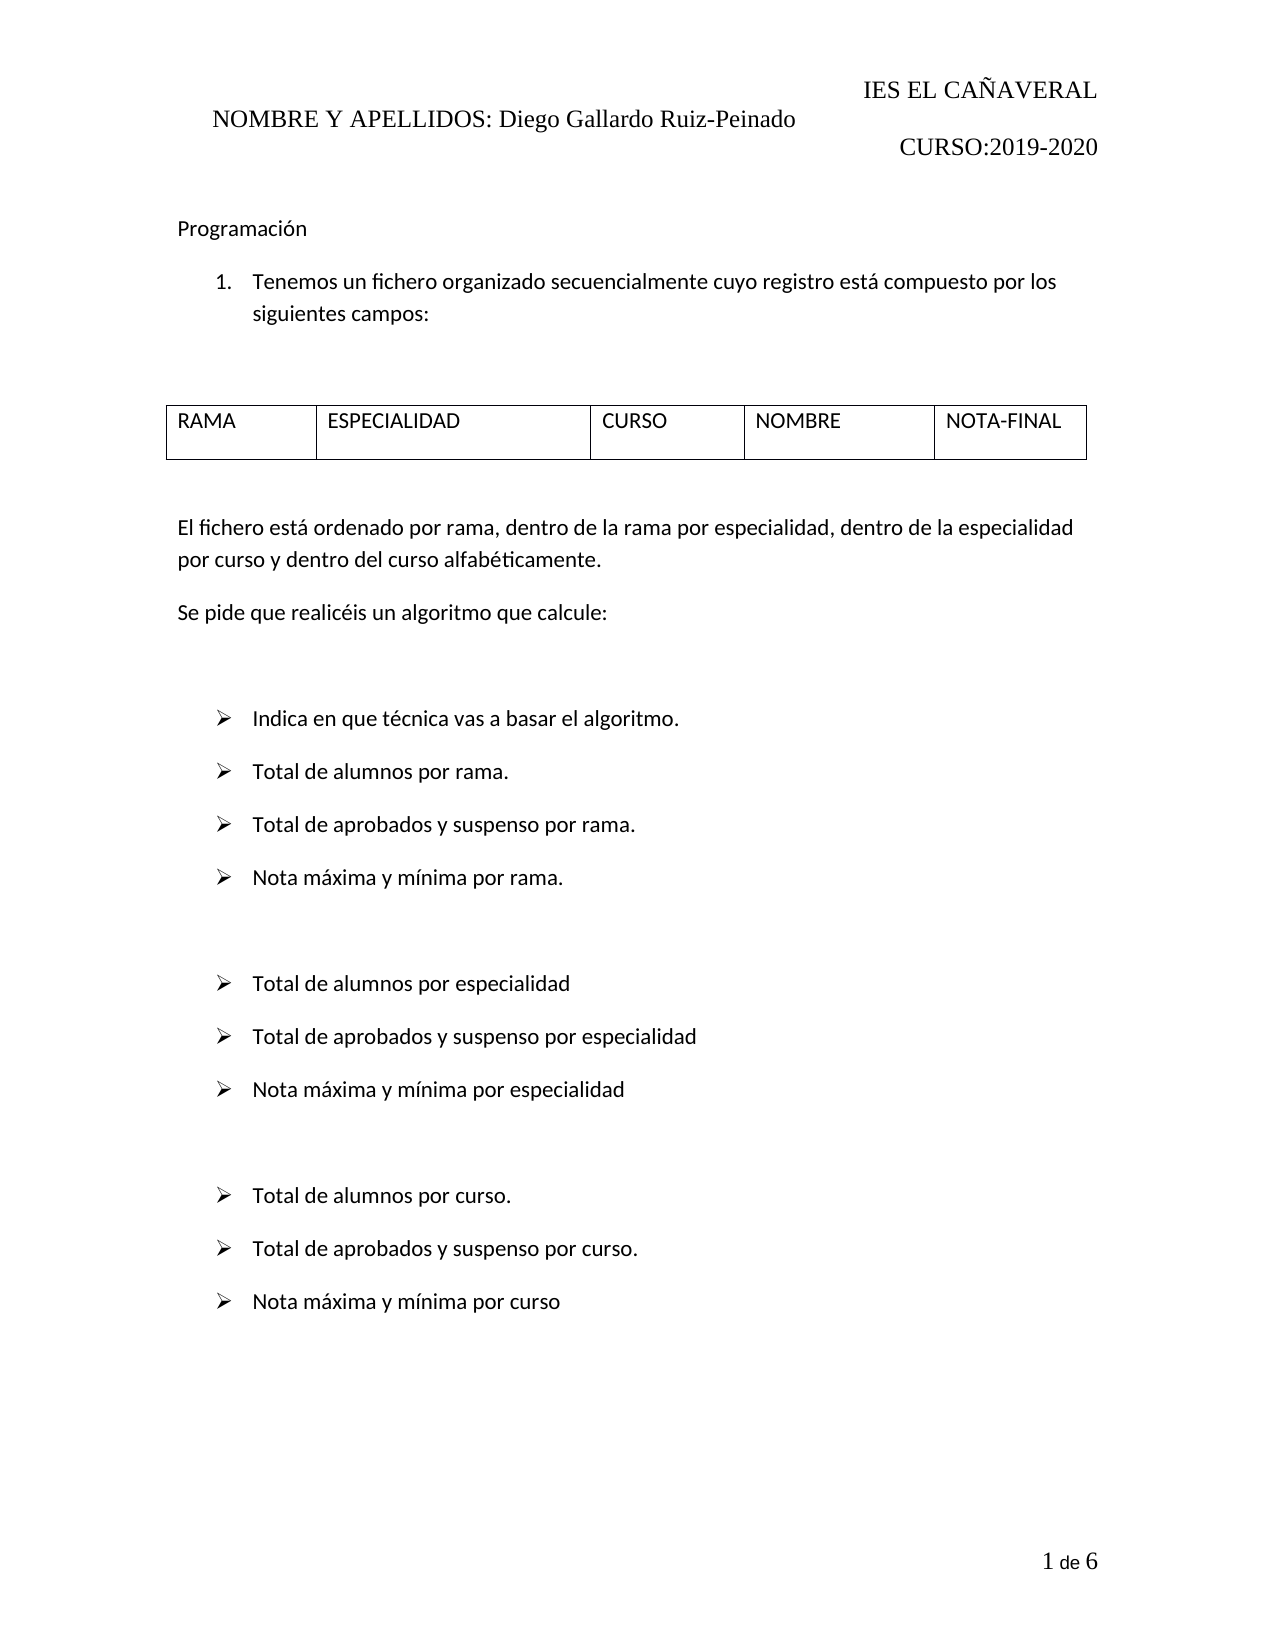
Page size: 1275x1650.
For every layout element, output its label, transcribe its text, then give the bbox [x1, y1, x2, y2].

text El fichero está ordenado por rama, dentro de la rama por especialidad, dentro de la especialidad por curso y dentro del curso alfabéticamente. [177, 513, 1098, 573]
list Total de alumnos por especialidad [215, 969, 1098, 997]
table_header ESPECIALIDAD [317, 406, 590, 459]
list Nota máxima y mínima por curso [215, 1287, 1098, 1316]
list Tenemos un fichero organizado secuencialmente cuyo registro está compuesto por los siguientes campos: [215, 267, 1098, 327]
table_header RAMA [167, 406, 316, 459]
table_header NOTA-FINAL [935, 406, 1086, 459]
list Nota máxima y mínima por especialidad [215, 1075, 1098, 1103]
list Nota máxima y mínima por rama. [215, 863, 1098, 891]
list Total de aprobados y suspenso por curso. [215, 1234, 1098, 1262]
list Total de alumnos por curso. [215, 1181, 1098, 1209]
table_header NOMBRE [745, 406, 934, 459]
list Total de alumnos por rama. [215, 757, 1098, 785]
table_header CURSO [591, 406, 744, 459]
text Se pide que realicéis un algoritmo que calcule: [177, 598, 1098, 626]
list Indica en que técnica vas a basar el algoritmo. [215, 704, 1098, 732]
list Total de aprobados y suspenso por rama. [215, 810, 1098, 838]
text Programación [177, 214, 1098, 242]
list Total de aprobados y suspenso por especialidad [215, 1022, 1098, 1050]
